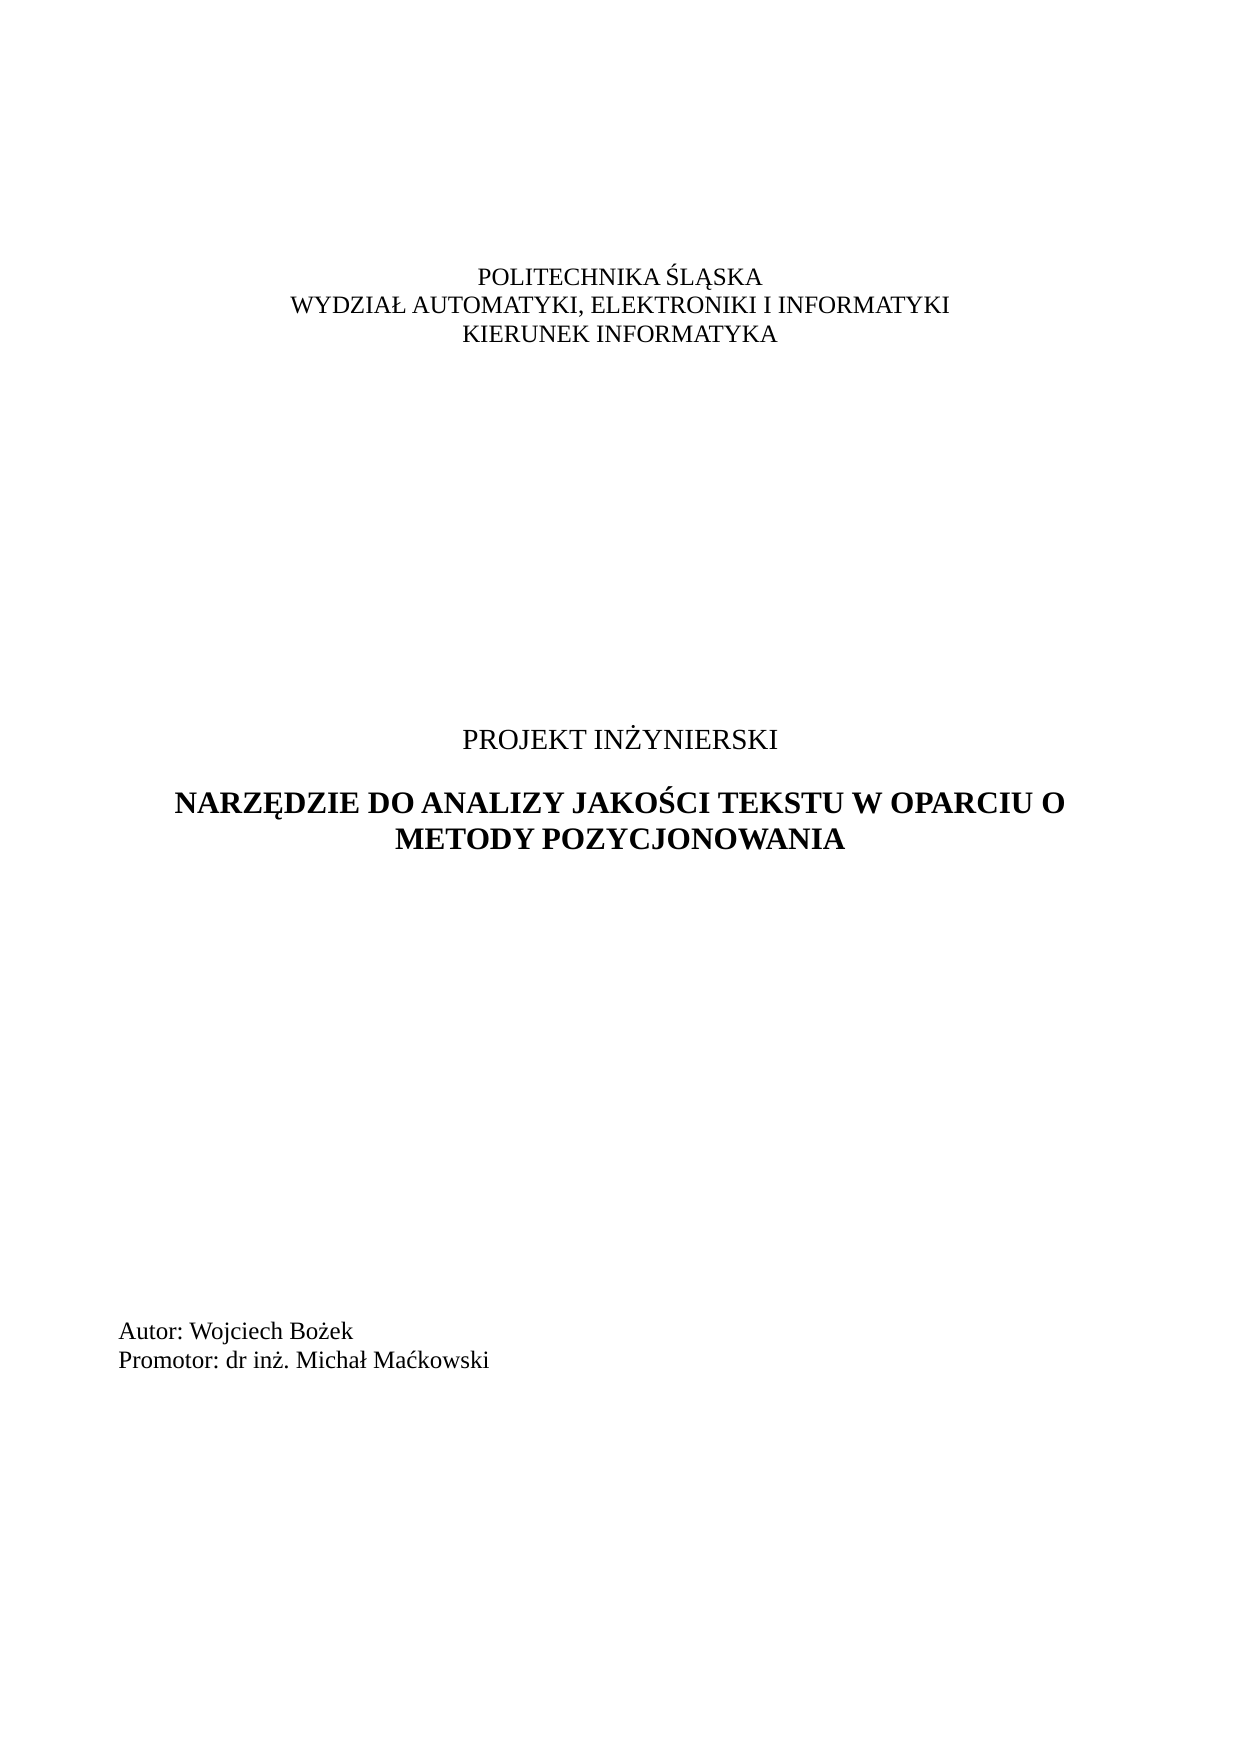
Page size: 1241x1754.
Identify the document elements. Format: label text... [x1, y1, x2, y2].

text Promotor: dr inż. Michał Maćkowski [118, 1345, 1122, 1373]
text POLITECHNIKA ŚLĄSKA [118, 262, 1122, 291]
text WYDZIAŁ AUTOMATYKI, ELEKTRONIKI I INFORMATYKI [118, 291, 1122, 319]
text PROJEKT INŻYNIERSKI [118, 722, 1122, 755]
text KIERUNEK INFORMATYKA [118, 319, 1122, 348]
text Autor: Wojciech Bożek [118, 1316, 1122, 1345]
text NARZĘDZIE DO ANALIZY JAKOŚCI TEKSTU W OPARCIU O METODY POZYCJONOWANIA [118, 784, 1122, 856]
